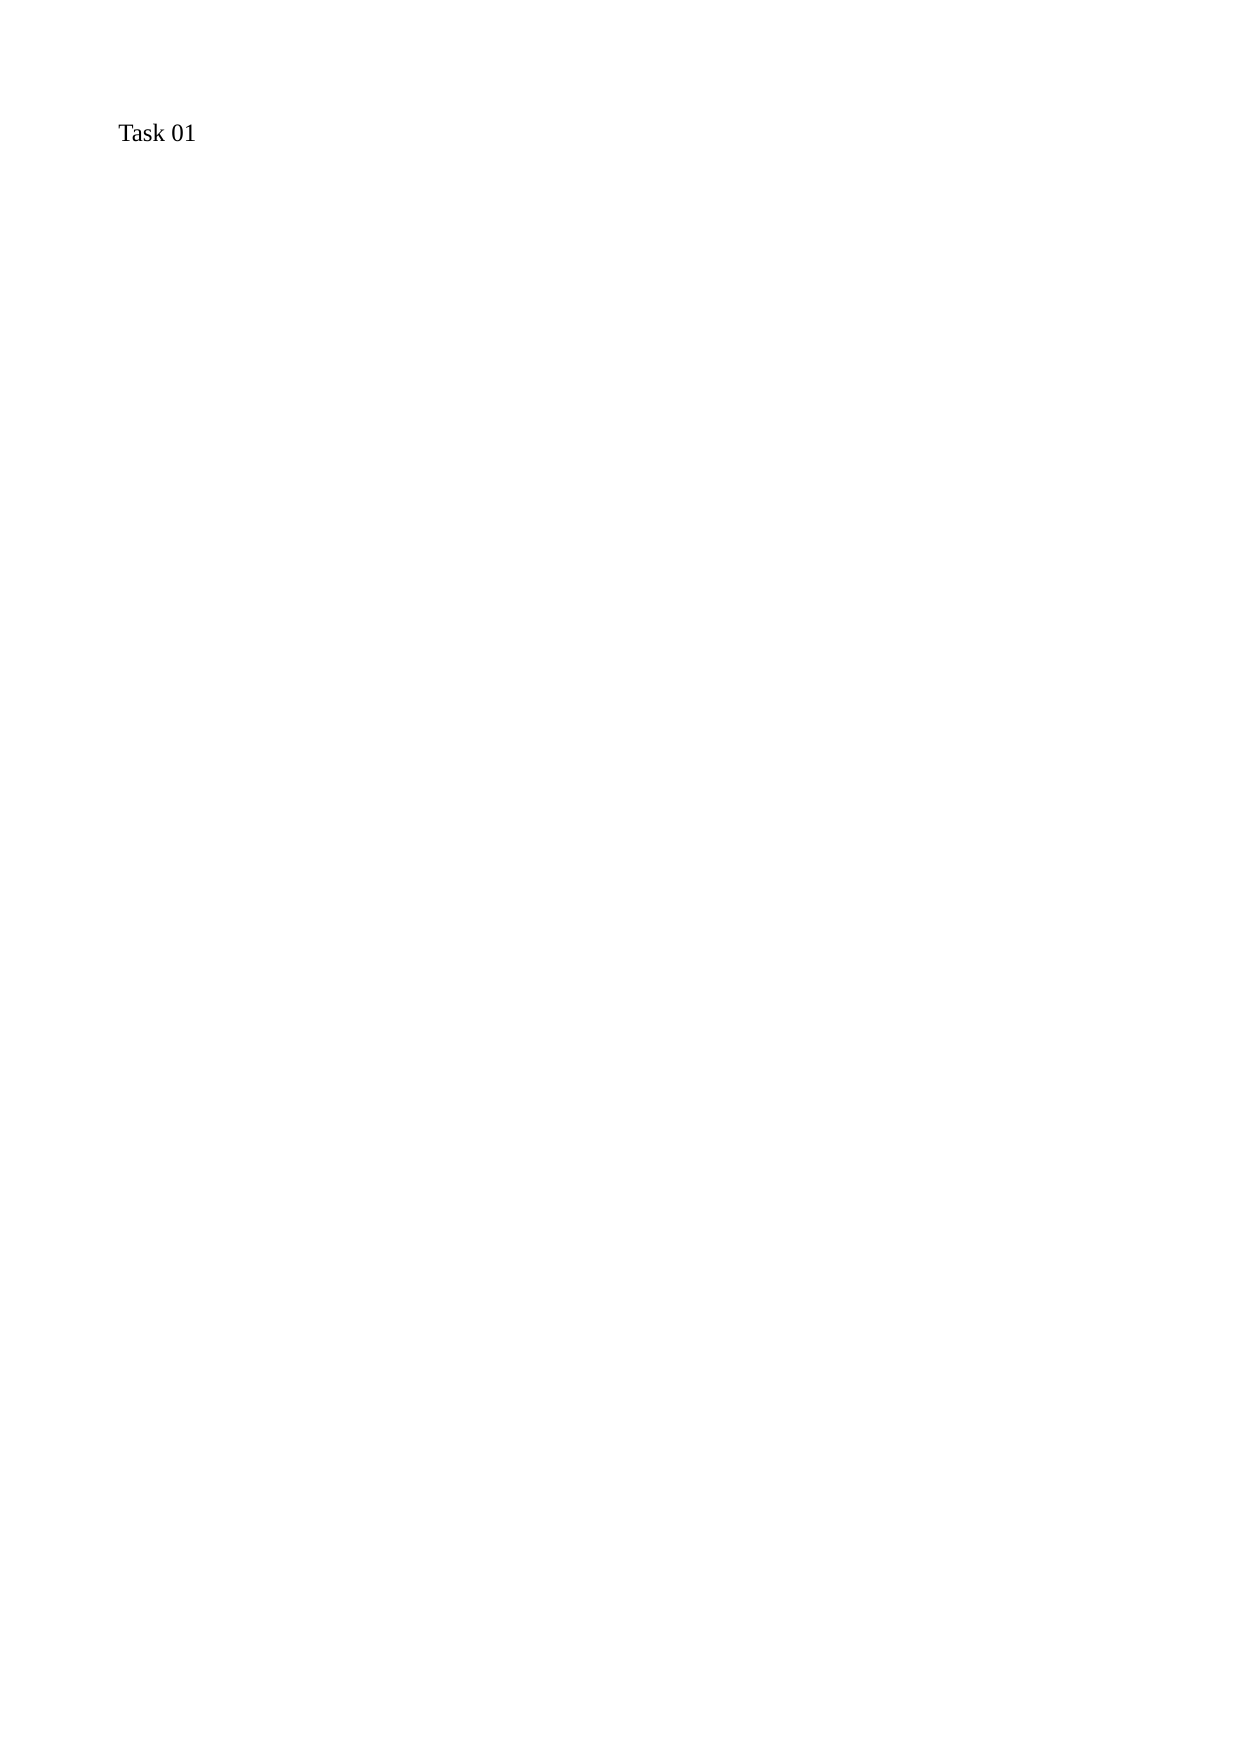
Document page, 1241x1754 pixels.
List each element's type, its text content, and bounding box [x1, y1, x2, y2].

text Task 01 [118, 118, 1122, 147]
